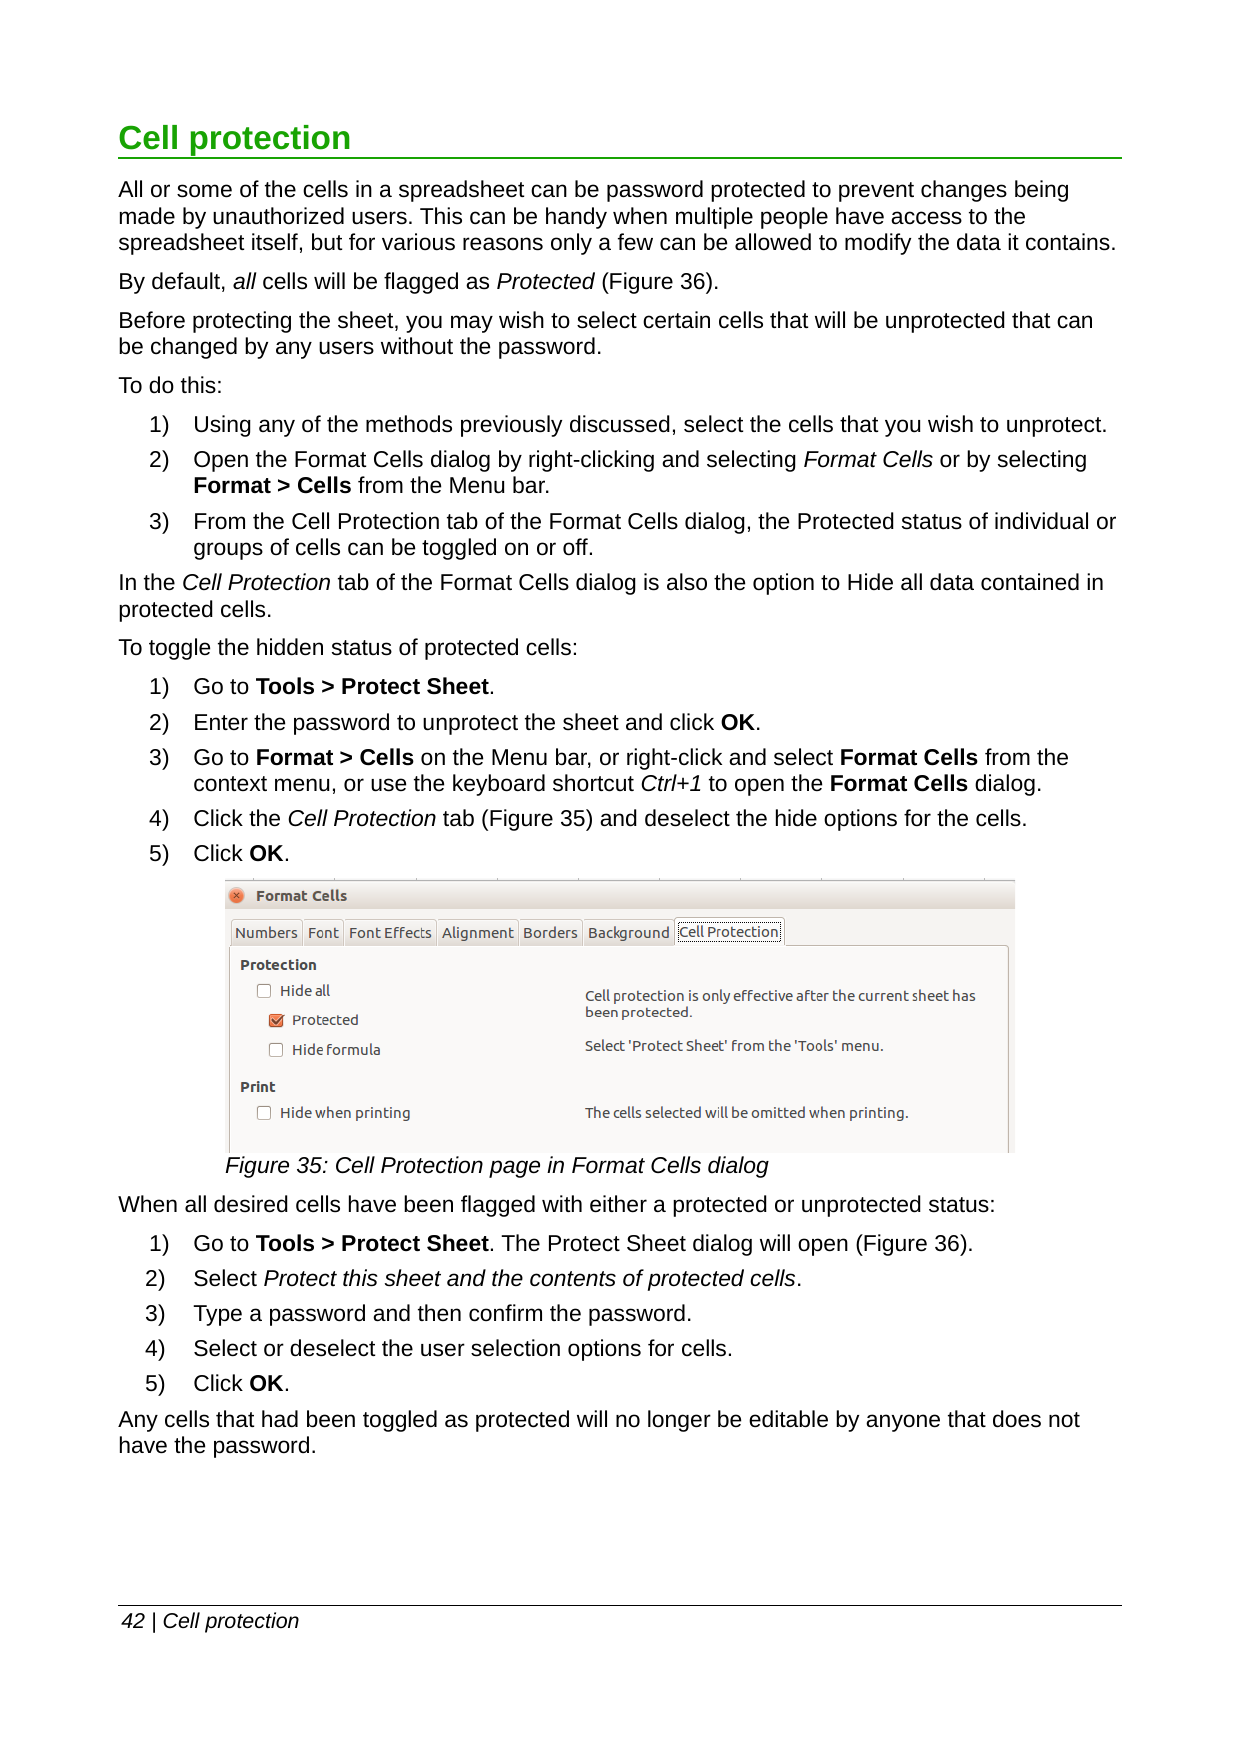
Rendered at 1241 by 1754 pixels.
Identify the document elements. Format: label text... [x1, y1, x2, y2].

list Click OK. [165, 1370, 1122, 1397]
list Using any of the methods previously discussed, select the cells that you wish to unprotect. [169, 411, 1122, 437]
text In the Cell Protection tab of the Format Cells dialog is also the option to Hide all data contained in protected cells. [118, 569, 1122, 622]
list Type a password and then confirm the password. [165, 1300, 1122, 1326]
list Select or deselect the user selection options for cells. [165, 1335, 1122, 1362]
text Any cells that had been toggled as protected will no longer be editable by anyone that does not have the password. [118, 1406, 1122, 1458]
list Click OK. [169, 840, 1122, 867]
list Go to Format > Cells on the Menu bar, or right-click and select Format Cells from the context menu, or use the keyboard shortcut Ctrl+1 to open the Format Cells dialog. [169, 744, 1122, 796]
list From the Cell Protection tab of the Format Cells dialog, the Protected status of individual or groups of cells can be toggled on or off. [169, 508, 1122, 560]
list To toggle the hidden status of protected cells: [118, 634, 1122, 661]
list When all desired cells have been flagged with either a protected or unprotected status: [118, 1191, 1122, 1217]
list Enter the password to unprotect the sheet and click OK. [169, 708, 1122, 735]
text Figure 35: Cell Protection page in Format Cells dialog [225, 1153, 1015, 1179]
subtitle Cell protection [118, 118, 1122, 157]
list Go to Tools > Protect Sheet. The Protect Sheet dialog will open (Figure 36). [169, 1229, 1122, 1256]
list By default, all cells will be flagged as Protected (Figure 36). [118, 268, 1122, 294]
picture [225, 878, 1016, 1153]
list All or some of the cells in a spreadsheet can be password protected to prevent changes being made by unauthorized users. This can be handy when multiple people have access to the spreadsheet itself, but for various reasons only a few can be allowed to modify the data it contains. [118, 176, 1122, 255]
list To do this: [118, 372, 1122, 398]
list Go to Tools > Protect Sheet. [169, 673, 1122, 699]
list Select Protect this sheet and the contents of protected cells. [165, 1265, 1122, 1291]
list Click the Cell Protection tab (Figure 35) and deselect the hide options for the cells. [169, 805, 1122, 832]
list Before protecting the sheet, you may wish to select certain cells that will be unprotected that can be changed by any users without the password. [118, 307, 1122, 359]
list Open the Format Cells dialog by right-clicking and selecting Format Cells or by selecting Format > Cells from the Menu bar. [169, 446, 1122, 499]
